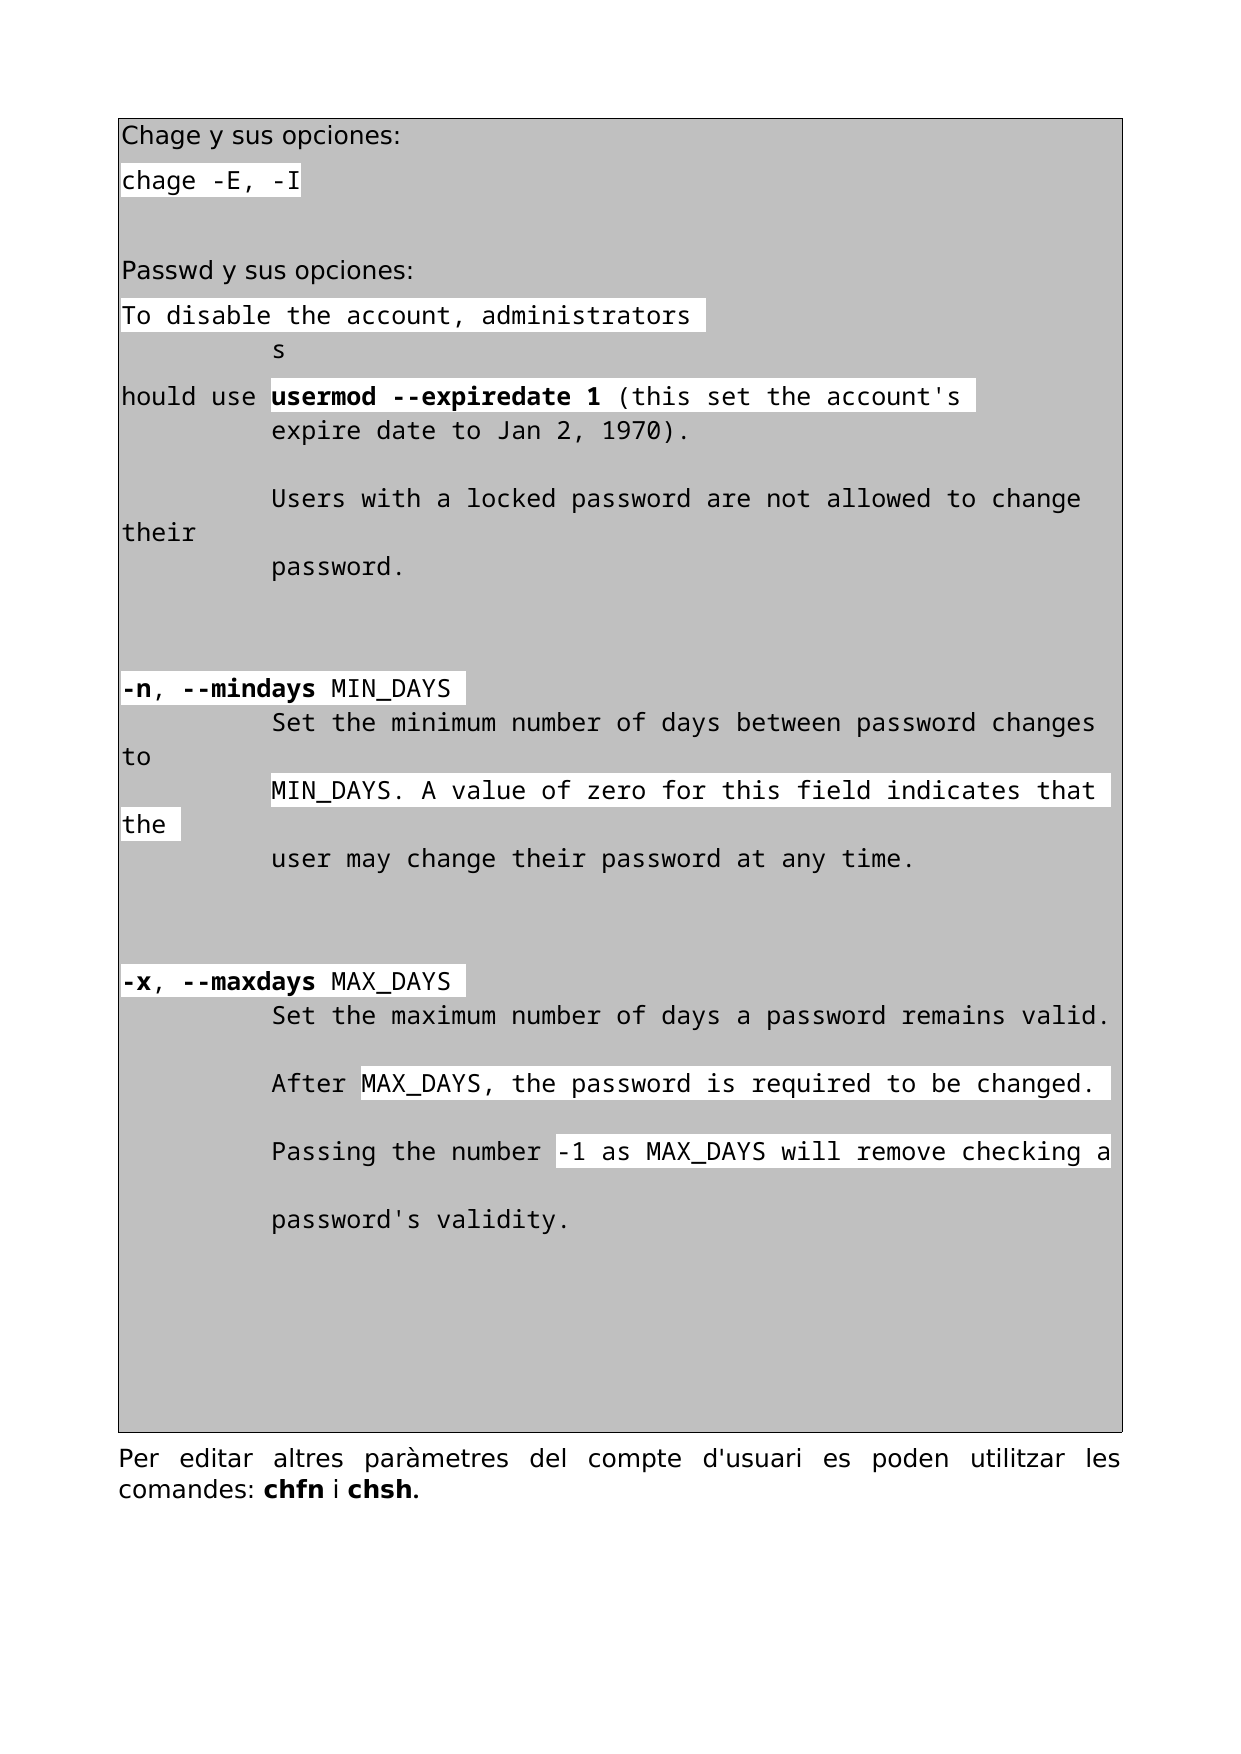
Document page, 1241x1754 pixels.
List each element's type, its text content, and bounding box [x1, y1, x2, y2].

text To disable the account, administrators s [119, 294, 1122, 366]
text -n, --mindays MIN_DAYS Set the minimum number of days between password changes to MIN_DAYS. A value of zero for this field indicates that the user may change their password at any time. [119, 668, 1122, 909]
text Chage y sus opciones: [119, 119, 1122, 150]
text hould use usermod --expiredate 1 (this set the account's expire date to Jan 2, 1970). Users with a locked password are not allowed to change their password. [119, 375, 1122, 617]
text Per editar altres paràmetres del compte d'usuari es poden utilitzar les comandes: chfn i chsh. [118, 1444, 1122, 1505]
text chage -E, -I [119, 160, 1122, 197]
text -x, --maxdays MAX_DAYS Set the maximum number of days a password remains valid. After MAX_DAYS, the password is required to be changed. Passing the number -1 as MAX_DAYS will remove checking a password's validity. [119, 960, 1122, 1304]
text Passwd y sus opciones: [119, 253, 1122, 285]
